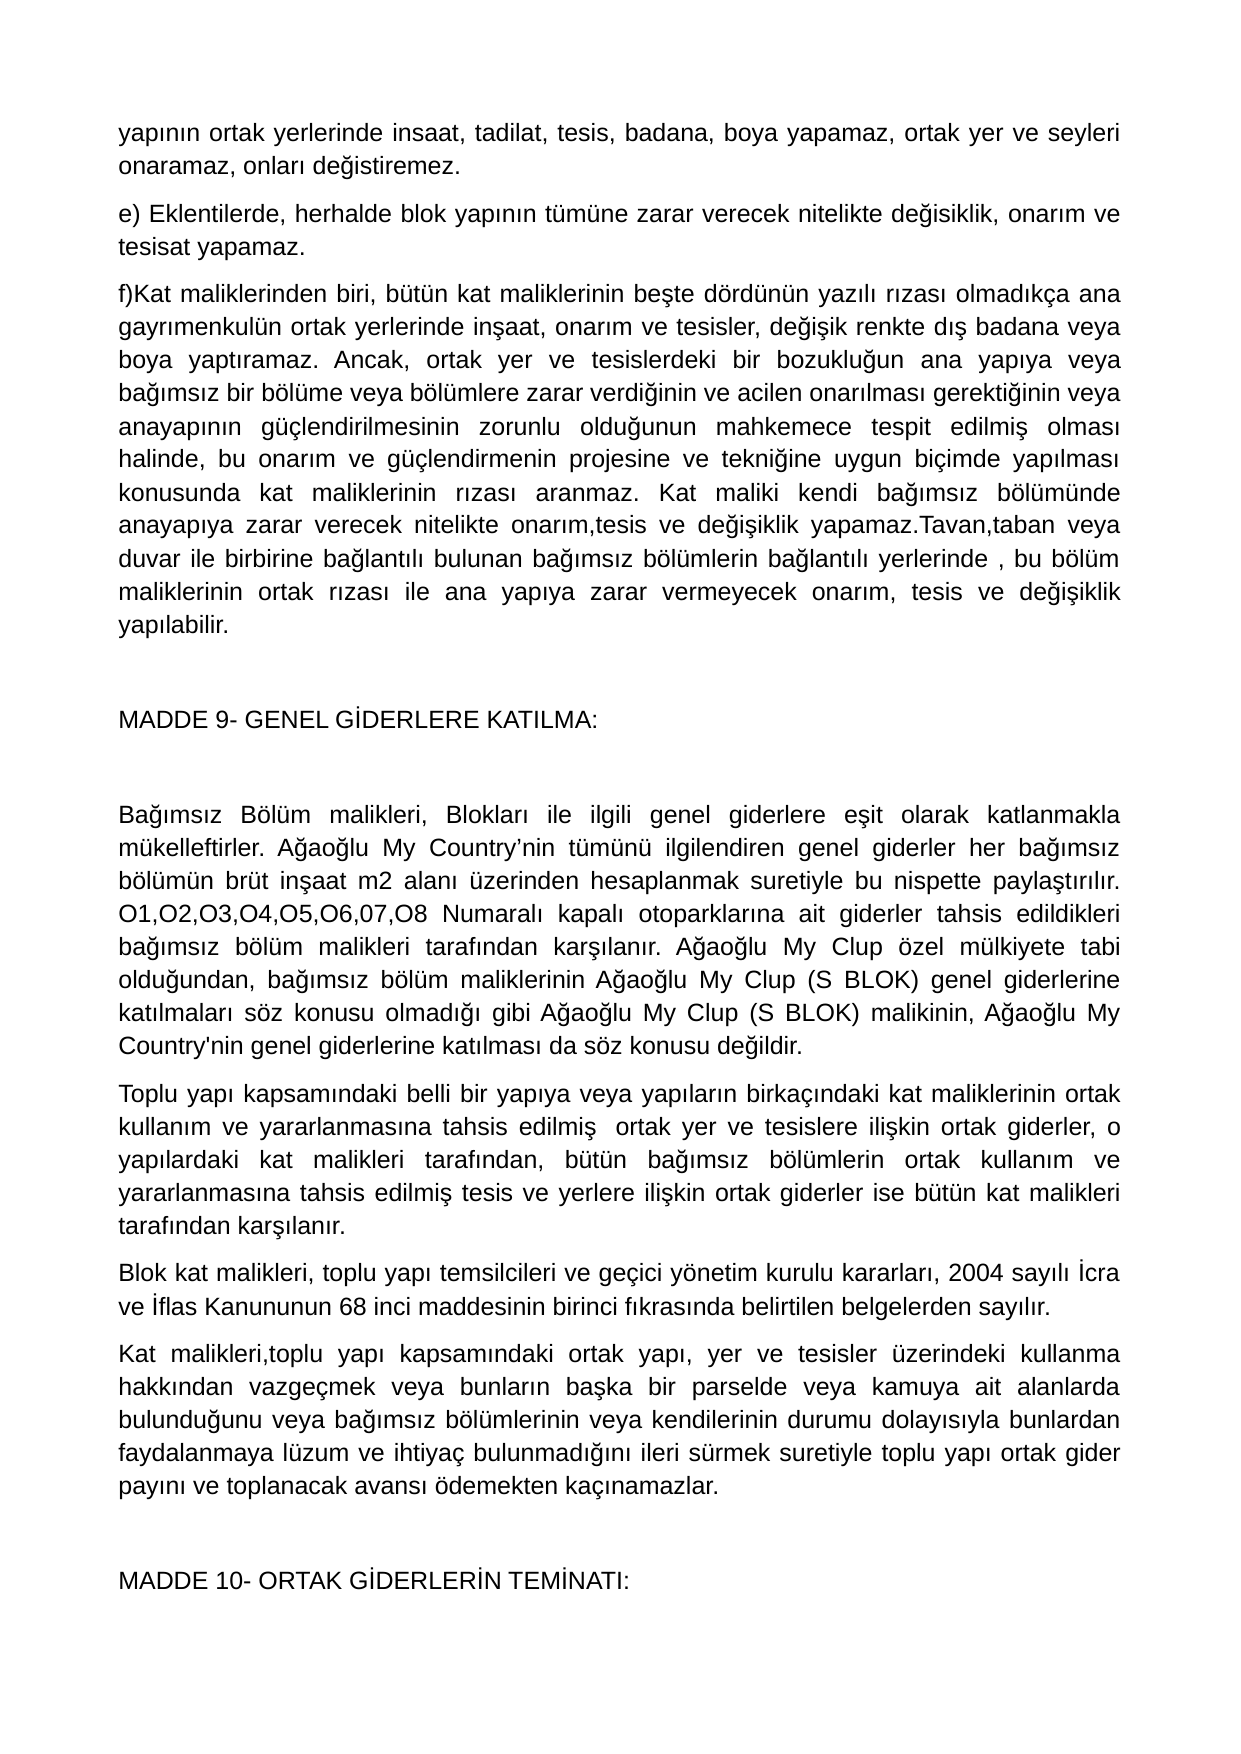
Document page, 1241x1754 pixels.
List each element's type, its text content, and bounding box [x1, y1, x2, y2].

text Bağımsız Bölüm malikleri, Blokları ile ilgili genel giderlere eşit olarak katlanmakla mükelleftirler. Ağaoğlu My Country’nin tümünü ilgilendiren genel giderler her bağımsız bölümün brüt inşaat m2 alanı üzerinden hesaplanmak suretiyle bu nispette paylaştırılır. O1,O2,O3,O4,O5,O6,07,O8 Numaralı kapalı otoparklarına ait giderler tahsis edildikleri bağımsız bölüm malikleri tarafından karşılanır. Ağaoğlu My Clup özel mülkiyete tabi olduğundan, bağımsız bölüm maliklerinin Ağaoğlu My Clup (S BLOK) genel giderlerine katılmaları söz konusu olmadığı gibi Ağaoğlu My Clup (S BLOK) malikinin, Ağaoğlu My Country'nin genel giderlerine katılması da söz konusu değildir. [118, 800, 1122, 1060]
text Toplu yapı kapsamındaki belli bir yapıya veya yapıların birkaçındaki kat maliklerinin ortak kullanım ve yararlanmasına tahsis edilmiş ortak yer ve tesislere ilişkin ortak giderler, o yapılardaki kat malikleri tarafından, bütün bağımsız bölümlerin ortak kullanım ve yararlanmasına tahsis edilmiş tesis ve yerlere ilişkin ortak giderler ise bütün kat malikleri tarafından karşılanır. [118, 1079, 1122, 1239]
text e) Eklentilerde, herhalde blok yapının tümüne zarar verecek nitelikte değisiklik, onarım ve tesisat yapamaz. [118, 199, 1122, 261]
text Kat malikleri,toplu yapı kapsamındaki ortak yapı, yer ve tesisler üzerindeki kullanma hakkından vazgeçmek veya bunların başka bir parselde veya kamuya ait alanlarda bulunduğunu veya bağımsız bölümlerinin veya kendilerinin durumu dolayısıyla bunlardan faydalanmaya lüzum ve ihtiyaç bulunmadığını ileri sürmek suretiyle toplu yapı ortak gider payını ve toplanacak avansı ödemekten kaçınamazlar. [118, 1339, 1122, 1500]
text MADDE 10- ORTAK GİDERLERİN TEMİNATI: [118, 1566, 1122, 1595]
text Blok kat malikleri, toplu yapı temsilcileri ve geçici yönetim kurulu kararları, 2004 sayılı İcra ve İflas Kanununun 68 inci maddesinin birinci fıkrasında belirtilen belgelerden sayılır. [118, 1258, 1122, 1320]
text yapının ortak yerlerinde insaat, tadilat, tesis, badana, boya yapamaz, ortak yer ve seyleri onaramaz, onları değistiremez. [118, 118, 1122, 180]
text f)Kat maliklerinden biri, bütün kat maliklerinin beşte dördünün yazılı rızası olmadıkça ana gayrımenkulün ortak yerlerinde inşaat, onarım ve tesisler, değişik renkte dış badana veya boya yaptıramaz. Ancak, ortak yer ve tesislerdeki bir bozukluğun ana yapıya veya bağımsız bir bölüme veya bölümlere zarar verdiğinin ve acilen onarılması gerektiğinin veya anayapının güçlendirilmesinin zorunlu olduğunun mahkemece tespit edilmiş olması halinde, bu onarım ve güçlendirmenin projesine ve tekniğine uygun biçimde yapılması konusunda kat maliklerinin rızası aranmaz. Kat maliki kendi bağımsız bölümünde anayapıya zarar verecek nitelikte onarım,tesis ve değişiklik yapamaz.Tavan,taban veya duvar ile birbirine bağlantılı bulunan bağımsız bölümlerin bağlantılı yerlerinde , bu bölüm maliklerinin ortak rızası ile ana yapıya zarar vermeyecek onarım, tesis ve değişiklik yapılabilir. [118, 279, 1122, 638]
text MADDE 9- GENEL GİDERLERE KATILMA: [118, 705, 1122, 733]
